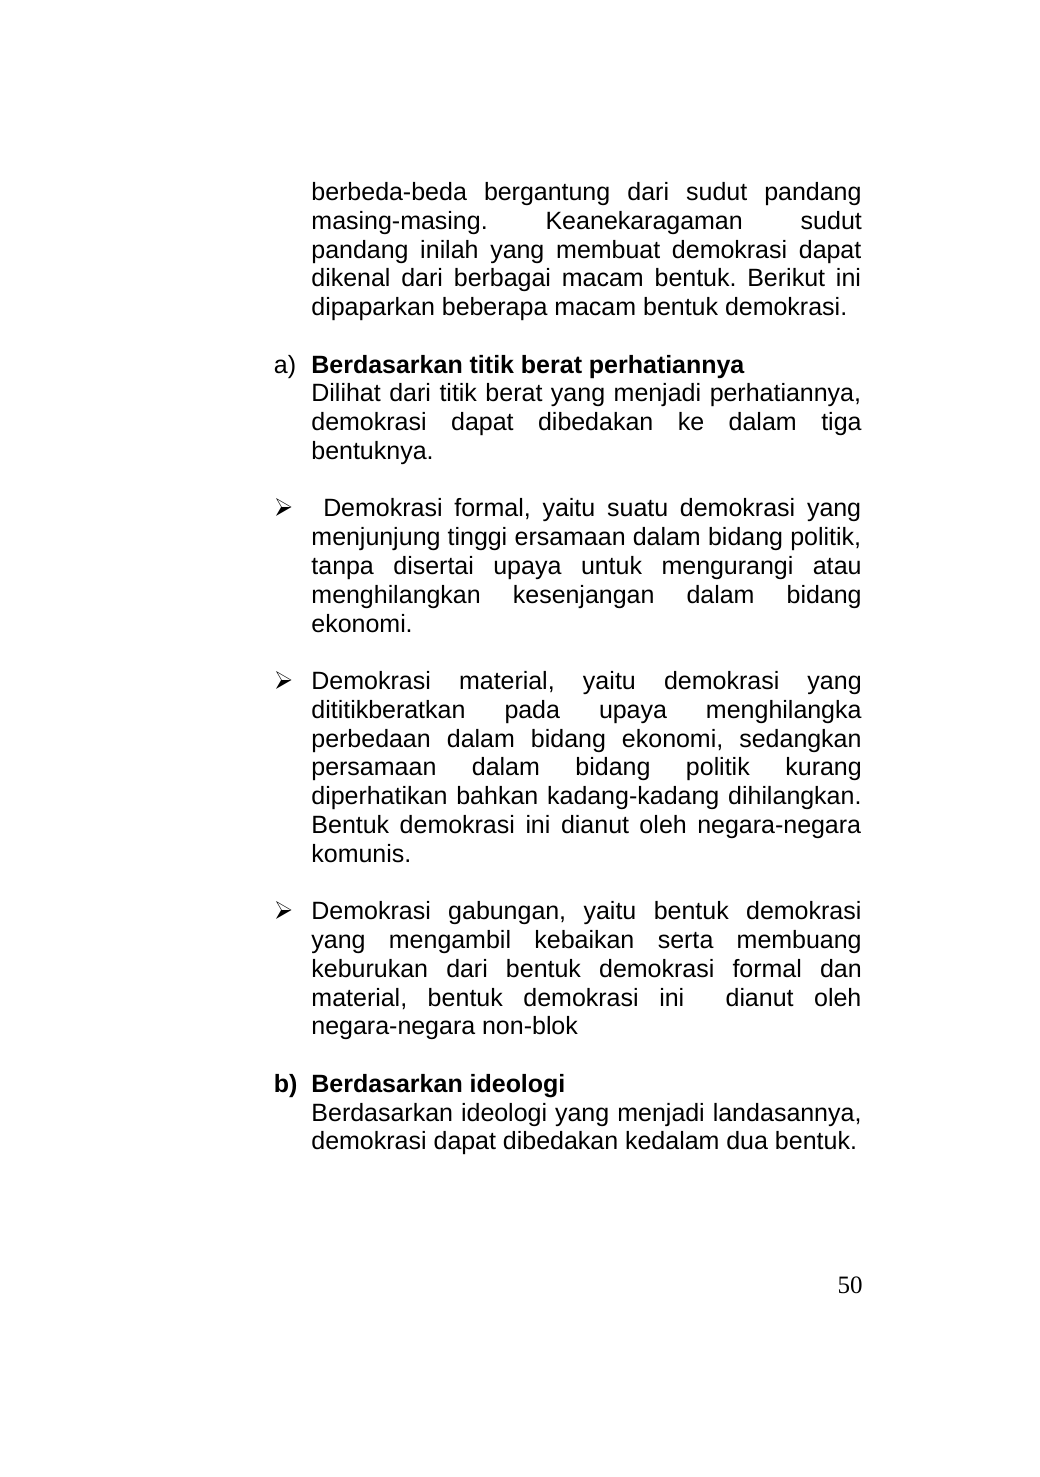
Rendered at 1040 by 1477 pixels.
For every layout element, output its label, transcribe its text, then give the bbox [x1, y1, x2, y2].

list Berdasarkan titik berat perhatiannya [274, 350, 862, 378]
list Berdasarkan ideologi yang menjadi landasannya, demokrasi dapat dibedakan kedalam dua bentuk. [274, 1097, 862, 1155]
list berbeda-beda bergantung dari sudut pandang masing-masing. Keanekaragaman sudut pandang inilah yang membuat demokrasi dapat dikenal dari berbagai macam bentuk. Berikut ini dipaparkan beberapa macam bentuk demokrasi. [274, 177, 862, 321]
list Demokrasi gabungan, yaitu bentuk demokrasi yang mengambil kebaikan serta membuang keburukan dari bentuk demokrasi formal dan material, bentuk demokrasi ini dianut oleh negara-negara non-blok [274, 896, 862, 1040]
list Berdasarkan ideologi [274, 1069, 862, 1097]
list Demokrasi formal, yaitu suatu demokrasi yang menjunjung tinggi ersamaan dalam bidang politik, tanpa disertai upaya untuk mengurangi atau menghilangkan kesenjangan dalam bidang ekonomi. [274, 493, 862, 637]
list Demokrasi material, yaitu demokrasi yang dititikberatkan pada upaya menghilangka perbedaan dalam bidang ekonomi, sedangkan persamaan dalam bidang politik kurang diperhatikan bahkan kadang-kadang dihilangkan. Bentuk demokrasi ini dianut oleh negara-negara komunis. [274, 666, 862, 867]
list Dilihat dari titik berat yang menjadi perhatiannya, demokrasi dapat dibedakan ke dalam tiga bentuknya. [274, 378, 862, 465]
